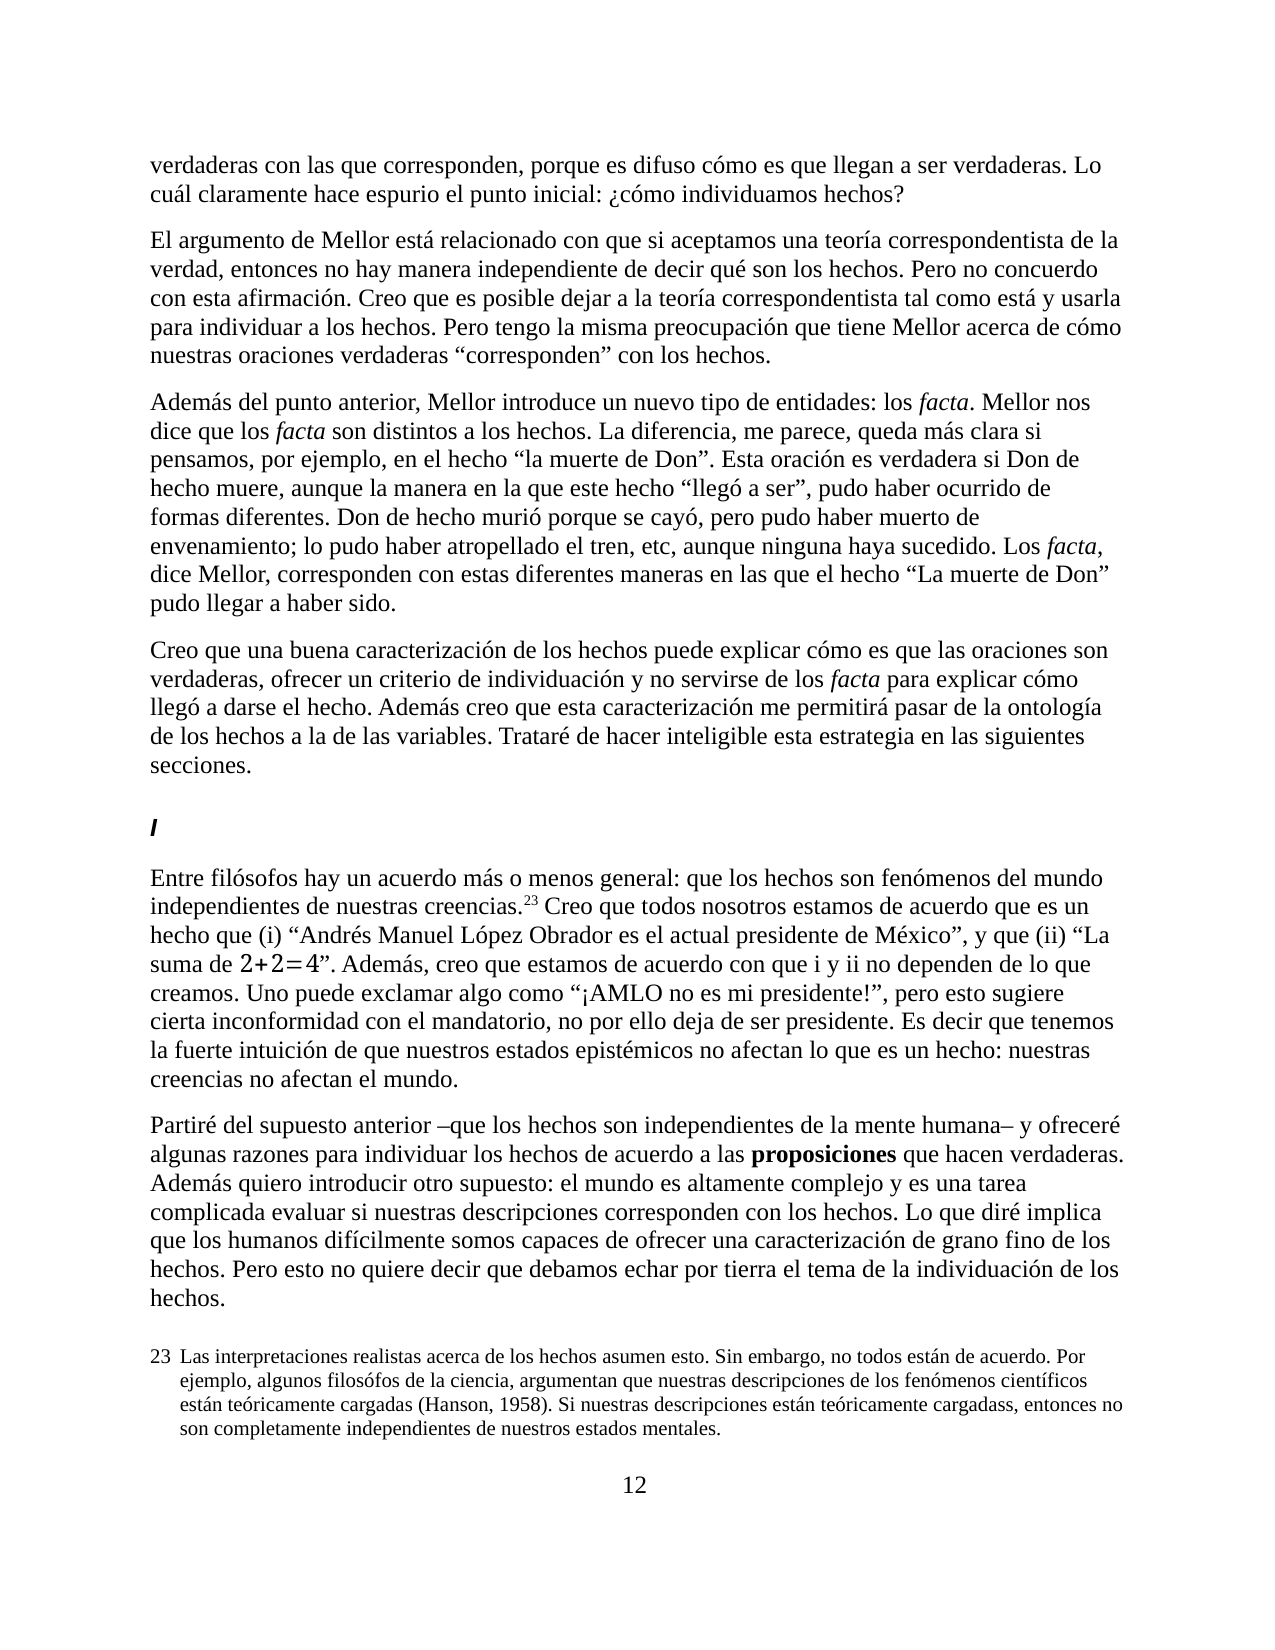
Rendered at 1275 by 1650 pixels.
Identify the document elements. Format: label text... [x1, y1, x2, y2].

text El argumento de Mellor está relacionado con que si aceptamos una teoría correspondentista de la verdad, entonces no hay manera independiente de decir qué son los hechos. Pero no concuerdo con esta afirmación. Creo que es posible dejar a la teoría correspondentista tal como está y usarla para individuar a los hechos. Pero tengo la misma preocupación que tiene Mellor acerca de cómo nuestras oraciones verdaderas “corresponden” con los hechos. [150, 225, 1125, 369]
text Entre filósofos hay un acuerdo más o menos general: que los hechos son fenómenos del mundo independientes de nuestras creencias. Creo que todos nosotros estamos de acuerdo que es un hecho que (i) “Andrés Manuel López Obrador es el actual presidente de México”, y que (ii) “La suma de ”. Además, creo que estamos de acuerdo con que i y ii no dependen de lo que creamos. Uno puede exclamar algo como “¡AMLO no es mi presidente!”, pero esto sugiere cierta inconformidad con el mandatorio, no por ello deja de ser presidente. Es decir que tenemos la fuerte intuición de que nuestros estados epistémicos no afectan lo que es un hecho: nuestras creencias no afectan el mundo. [150, 863, 1125, 1093]
text Partiré del supuesto anterior –que los hechos son independientes de la mente humana– y ofreceré algunas razones para individuar los hechos de acuerdo a las proposiciones que hacen verdaderas. Además quiero introducir otro supuesto: el mundo es altamente complejo y es una tarea complicada evaluar si nuestras descripciones corresponden con los hechos. Lo que diré implica que los humanos difícilmente somos capaces de ofrecer una caracterización de grano fino de los hechos. Pero esto no quiere decir que debamos echar por tierra el tema de la individuación de los hechos. [150, 1111, 1125, 1312]
text verdaderas con las que corresponden, porque es difuso cómo es que llegan a ser verdaderas. Lo cuál claramente hace espurio el punto inicial: ¿cómo individuamos hechos? [150, 150, 1125, 207]
text Además del punto anterior, Mellor introduce un nuevo tipo de entidades: los facta. Mellor nos dice que los facta son distintos a los hechos. La diferencia, me parece, queda más clara si pensamos, por ejemplo, en el hecho “la muerte de Don”. Esta oración es verdadera si Don de hecho muere, aunque la manera en la que este hecho “llegó a ser”, pudo haber ocurrido de formas diferentes. Don de hecho murió porque se cayó, pero pudo haber muerto de envenamiento; lo pudo haber atropellado el tren, etc, aunque ninguna haya sucedido. Los facta, dice Mellor, corresponden con estas diferentes maneras en las que el hecho “La muerte de Don” pudo llegar a haber sido. [150, 387, 1125, 617]
text Creo que una buena caracterización de los hechos puede explicar cómo es que las oraciones son verdaderas, ofrecer un criterio de individuación y no servirse de los facta para explicar cómo llegó a darse el hecho. Además creo que esta caracterización me permitirá pasar de la ontología de los hechos a la de las variables. Trataré de hacer inteligible esta estrategia en las siguientes secciones. [150, 635, 1125, 779]
subtitle I [150, 813, 1125, 841]
text Las interpretaciones realistas acerca de los hechos asumen esto. Sin embargo, no todos están de acuerdo. Por ejemplo, algunos filosófos de la ciencia, argumentan que nuestras descripciones de los fenómenos científicos están teóricamente cargadas (Hanson, 1958). Si nuestras descripciones están teóricamente cargadass, entonces no son completamente independientes de nuestros estados mentales. [150, 1344, 1125, 1440]
